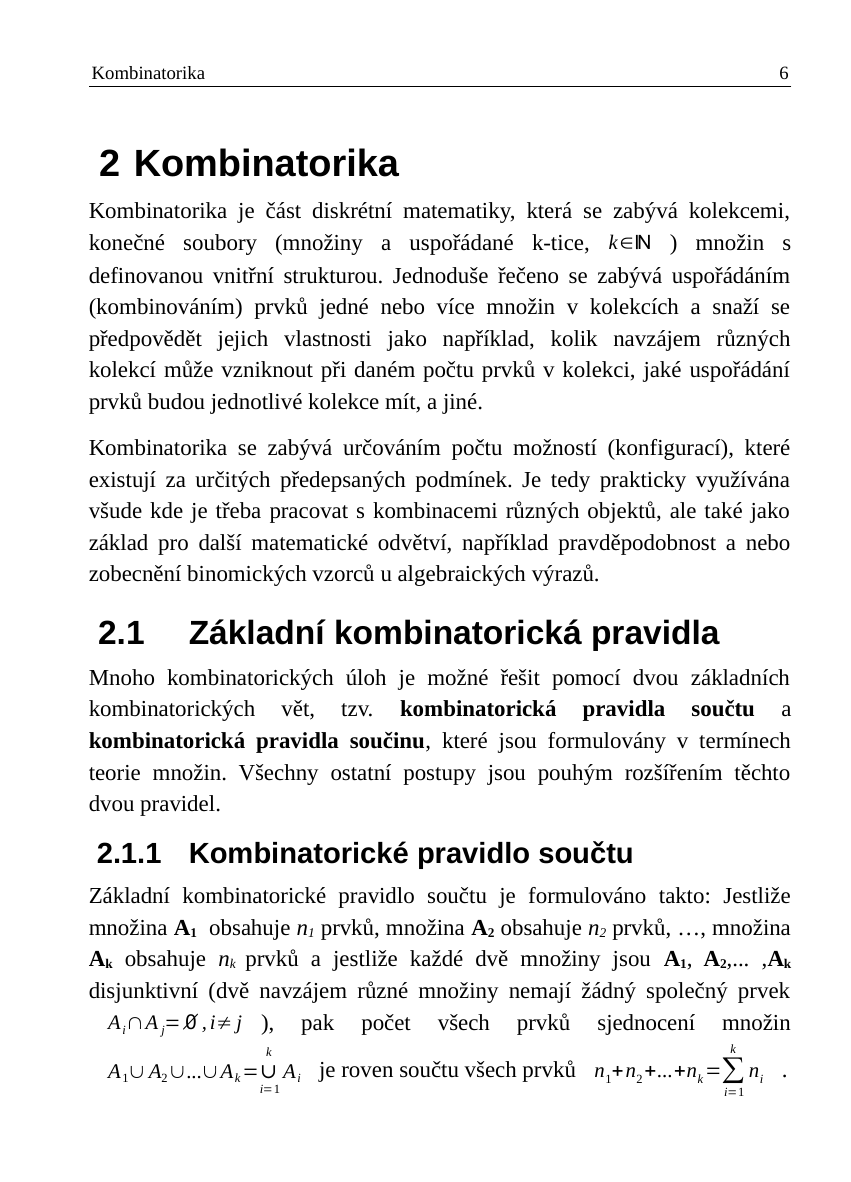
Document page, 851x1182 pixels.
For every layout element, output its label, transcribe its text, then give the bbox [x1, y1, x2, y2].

text Kombinatorika se zabývá určováním počtu možností (konfigurací), které existují za určitých předepsaných podmínek. Je tedy prakticky využívána všude kde je třeba pracovat s kombinacemi různých objektů, ale také jako základ pro další matematické odvětví, například pravděpodobnost a nebo zobecnění binomických vzorců u algebraických výrazů. [88, 434, 791, 587]
text Mnoho kombinatorických úloh je možné řešit pomocí dvou základních kombinatorických vět, tzv. kombinatorická pravidla součtu a kombinatorická pravidla součinu, které jsou formulovány v termínech teorie množin. Všechny ostatní postupy jsou pouhým rozšířením těchto dvou pravidel. [88, 664, 791, 817]
subtitle Kombinatorické pravidlo součtu [88, 836, 791, 870]
subtitle Kombinatorika [88, 141, 791, 185]
text Základní kombinatorické pravidlo součtu je formulováno takto: Jestliže množina A1 obsahuje n1 prvků, množina A2 obsahuje n2 prvků, …, množina Ak obsahuje nk prvků a jestliže každé dvě množiny jsou A1, A2,... ,Ak disjunktivní (dvě navzájem různé množiny nemají žádný společný prvek), pak počet všech prvků sjednocení množinje roven součtu všech prvků. [88, 882, 791, 1099]
subtitle Základní kombinatorická pravidla [88, 613, 791, 651]
text Kombinatorika je část diskrétní matematiky, která se zabývá kolekcemi, konečné soubory (množiny a uspořádané k-tice,) množin s definovanou vnitřní strukturou. Jednoduše řečeno se zabývá uspořádáním (kombinováním) prvků jedné nebo více množin v kolekcích a snaží se předpovědět jejich vlastnosti jako například, kolik navzájem různých kolekcí může vzniknout při daném počtu prvků v kolekci, jaké uspořádání prvků budou jednotlivé kolekce mít, a jiné. [88, 197, 791, 414]
